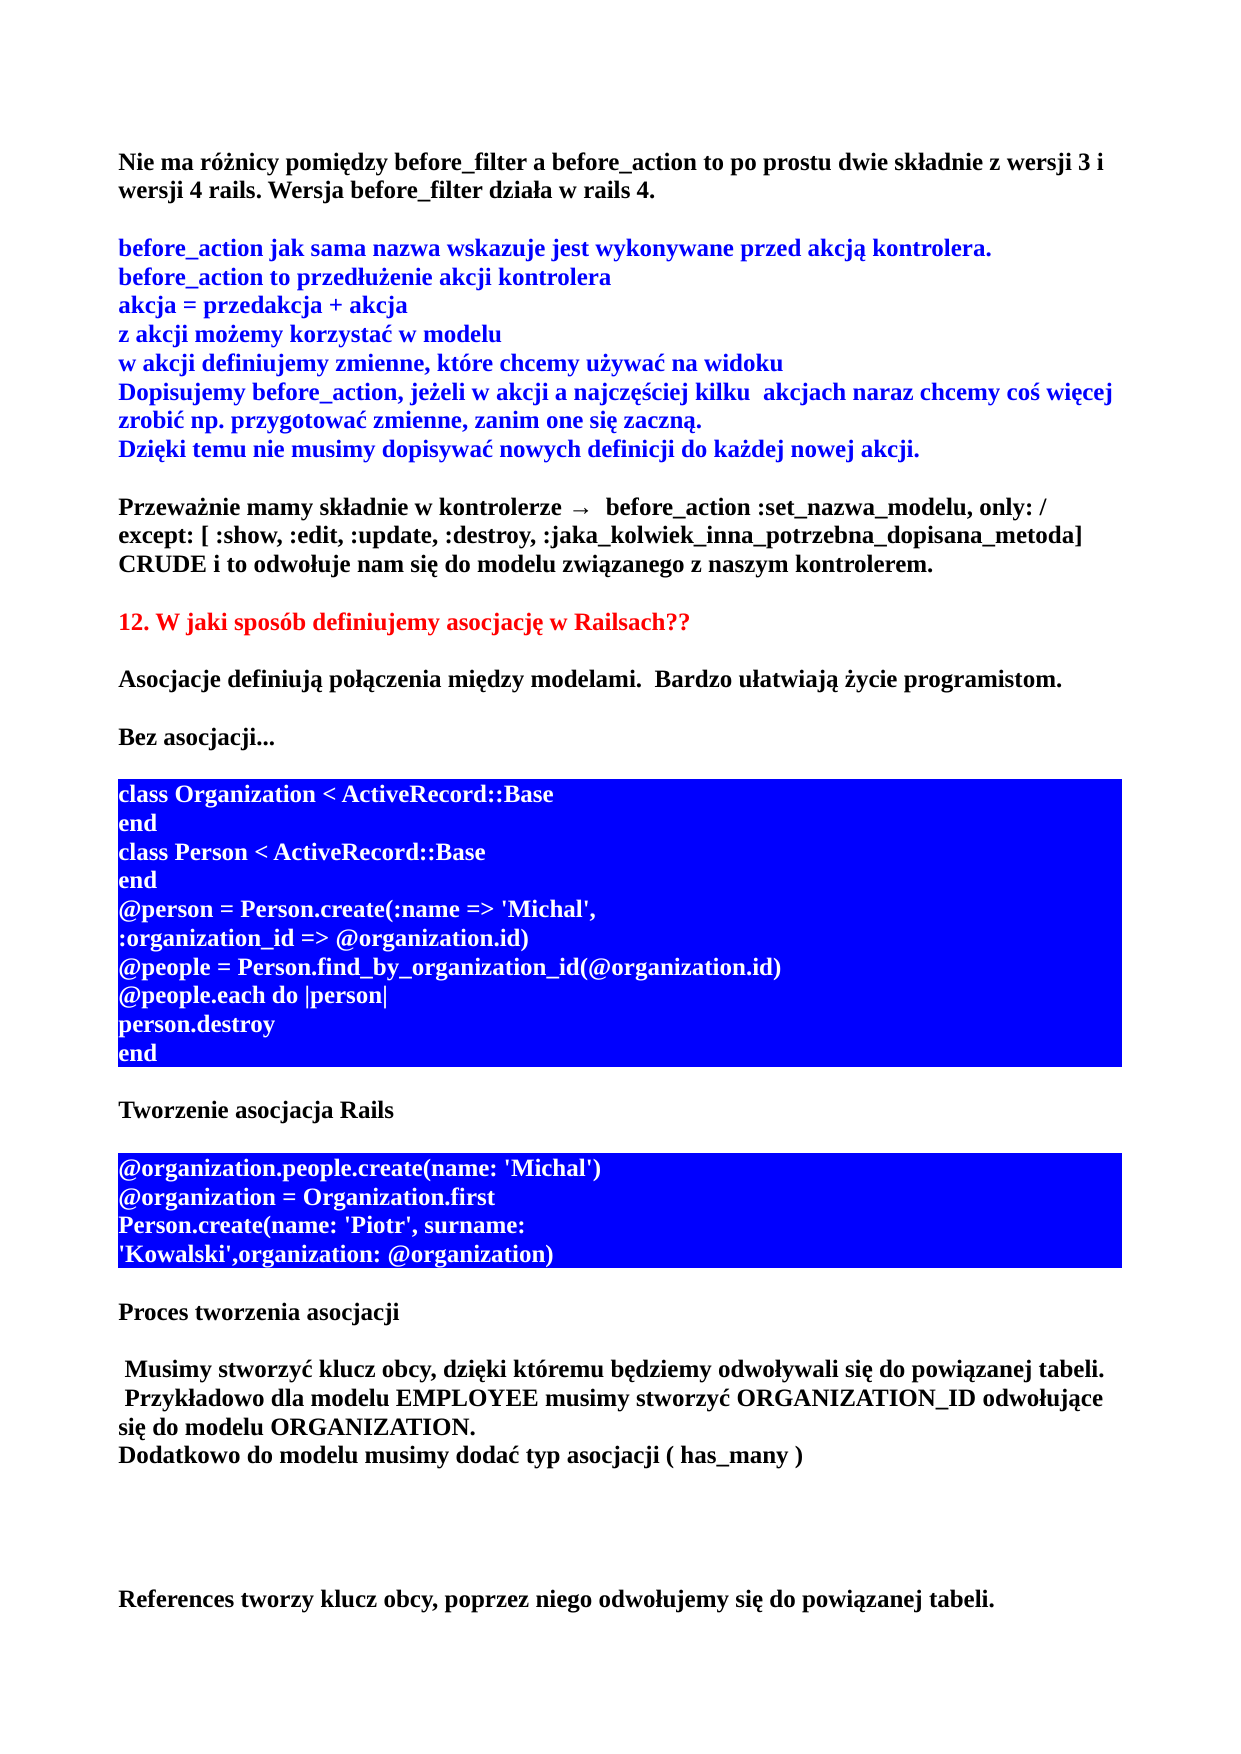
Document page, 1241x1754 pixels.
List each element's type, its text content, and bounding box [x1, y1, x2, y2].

text end [118, 1038, 1122, 1067]
text Person.create(name: 'Piotr', surname: [118, 1211, 1122, 1239]
text @people = Person.find_by_organization_id(@organization.id) [118, 952, 1122, 981]
text 12. W jaki sposób definiujemy asocjację w Railsach?? [118, 607, 1122, 636]
text before_action jak sama nazwa wskazuje jest wykonywane przed akcją kontrolera. [118, 233, 1122, 262]
text Musimy stworzyć klucz obcy, dzięki któremu będziemy odwoływali się do powiązanej tabeli. [118, 1354, 1122, 1383]
text Dodatkowo do modelu musimy dodać typ asocjacji ( has_many ) [118, 1441, 1122, 1469]
text end [118, 808, 1122, 837]
text @organization = Organization.first [118, 1182, 1122, 1211]
text :organization_id => @organization.id) [118, 923, 1122, 952]
text Asocjacje definiują połączenia między modelami. Bardzo ułatwiają życie programistom. [118, 664, 1122, 693]
text class Organization < ActiveRecord::Base [118, 779, 1122, 808]
text Dzięki temu nie musimy dopisywać nowych definicji do każdej nowej akcji. [118, 434, 1122, 492]
text end [118, 866, 1122, 894]
text person.destroy [118, 1009, 1122, 1038]
text Przeważnie mamy składnie w kontrolerze → before_action :set_nazwa_modelu, only: / except: [ :show, :edit, :update, :destroy, :jaka_kolwiek_inna_potrzebna_dopisana_metoda] CRUDE i to odwołuje nam się do modelu związanego z naszym kontrolerem. [118, 492, 1122, 578]
text Proces tworzenia asocjacji [118, 1297, 1122, 1326]
text w akcji definiujemy zmienne, które chcemy używać na widoku [118, 348, 1122, 377]
text References tworzy klucz obcy, poprzez niego odwołujemy się do powiązanej tabeli. [118, 1584, 1122, 1613]
text before_action to przedłużenie akcji kontrolera [118, 262, 1122, 291]
text @people.each do |person| [118, 981, 1122, 1009]
text @person = Person.create(:name => 'Michal', [118, 894, 1122, 923]
text Dopisujemy before_action, jeżeli w akcji a najczęściej kilku akcjach naraz chcemy coś więcej zrobić np. przygotować zmienne, zanim one się zaczną. [118, 377, 1122, 434]
text Przykładowo dla modelu EMPLOYEE musimy stworzyć ORGANIZATION_ID odwołujące się do modelu ORGANIZATION. [118, 1383, 1122, 1441]
text @organization.people.create(name: 'Michal') [118, 1153, 1122, 1182]
text Tworzenie asocjacja Rails [118, 1096, 1122, 1124]
text 'Kowalski',organization: @organization) [118, 1239, 1122, 1268]
text class Person < ActiveRecord::Base [118, 837, 1122, 866]
text z akcji możemy korzystać w modelu [118, 319, 1122, 348]
text akcja = przedakcja + akcja [118, 291, 1122, 319]
text Bez asocjacji... [118, 722, 1122, 751]
text Nie ma różnicy pomiędzy before_filter a before_action to po prostu dwie składnie z wersji 3 i wersji 4 rails. Wersja before_filter działa w rails 4. [118, 147, 1122, 204]
